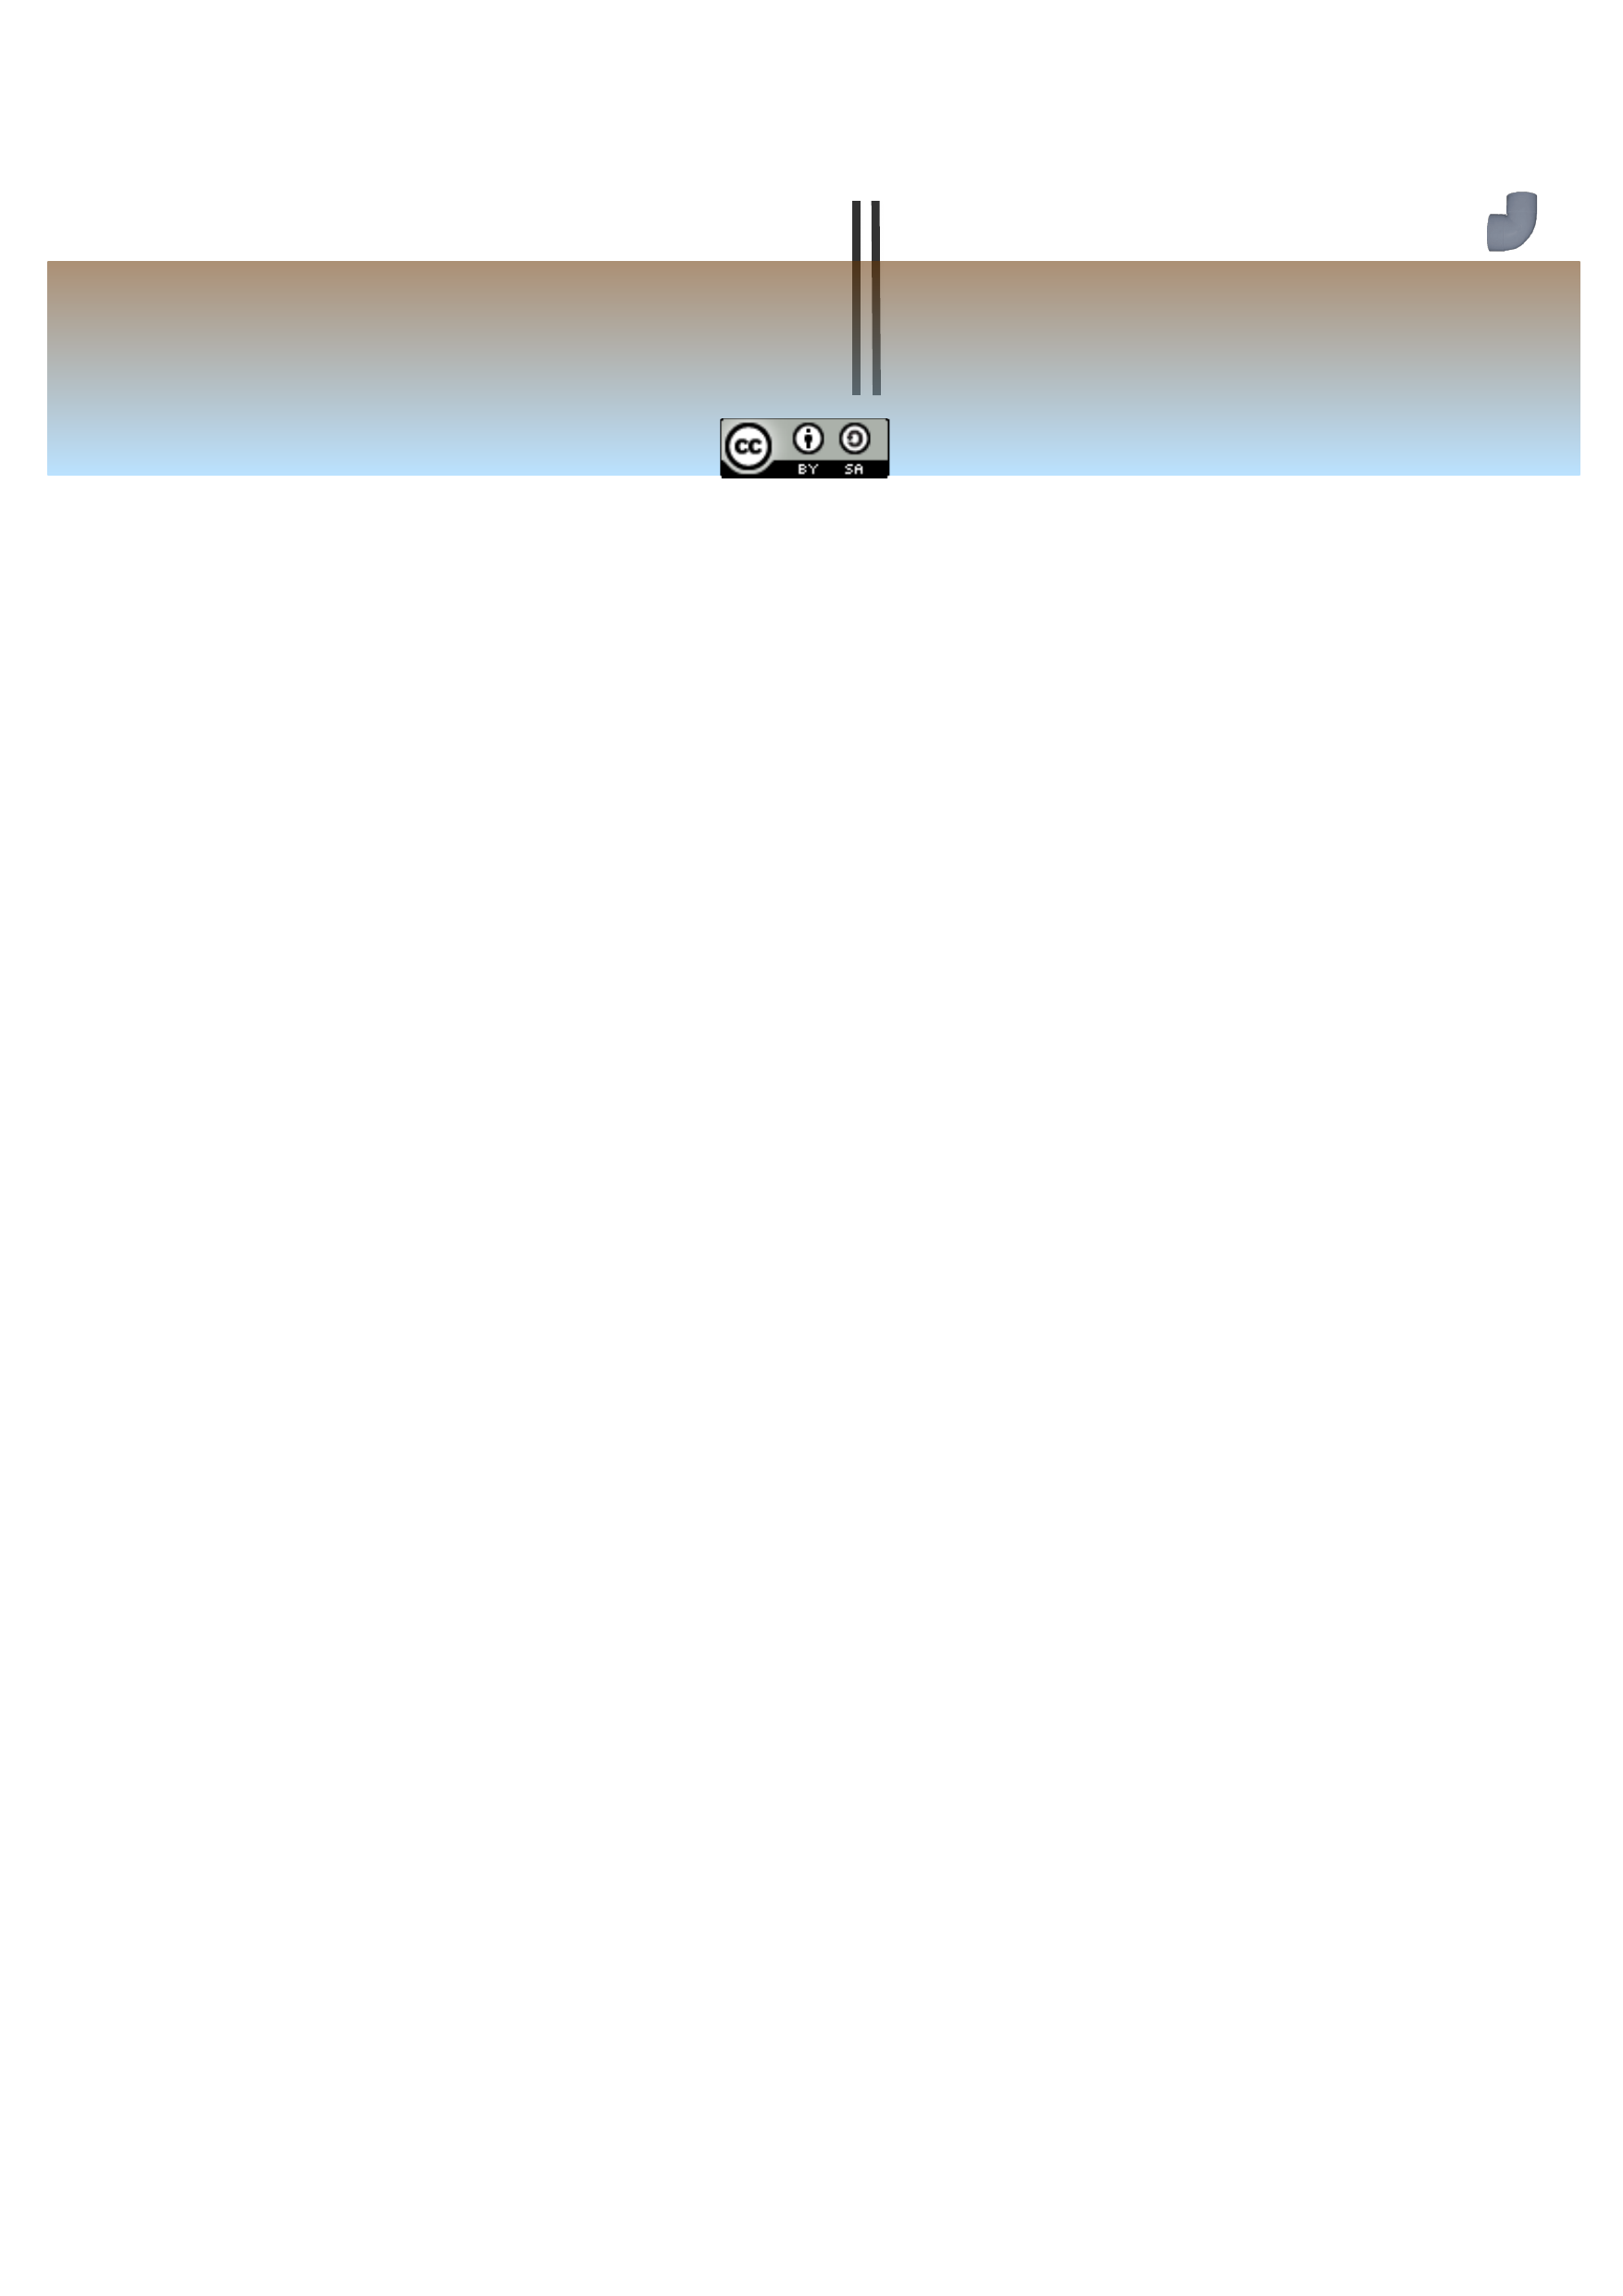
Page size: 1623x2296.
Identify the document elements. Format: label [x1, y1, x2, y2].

picture [1486, 191, 1538, 252]
picture [720, 418, 890, 478]
